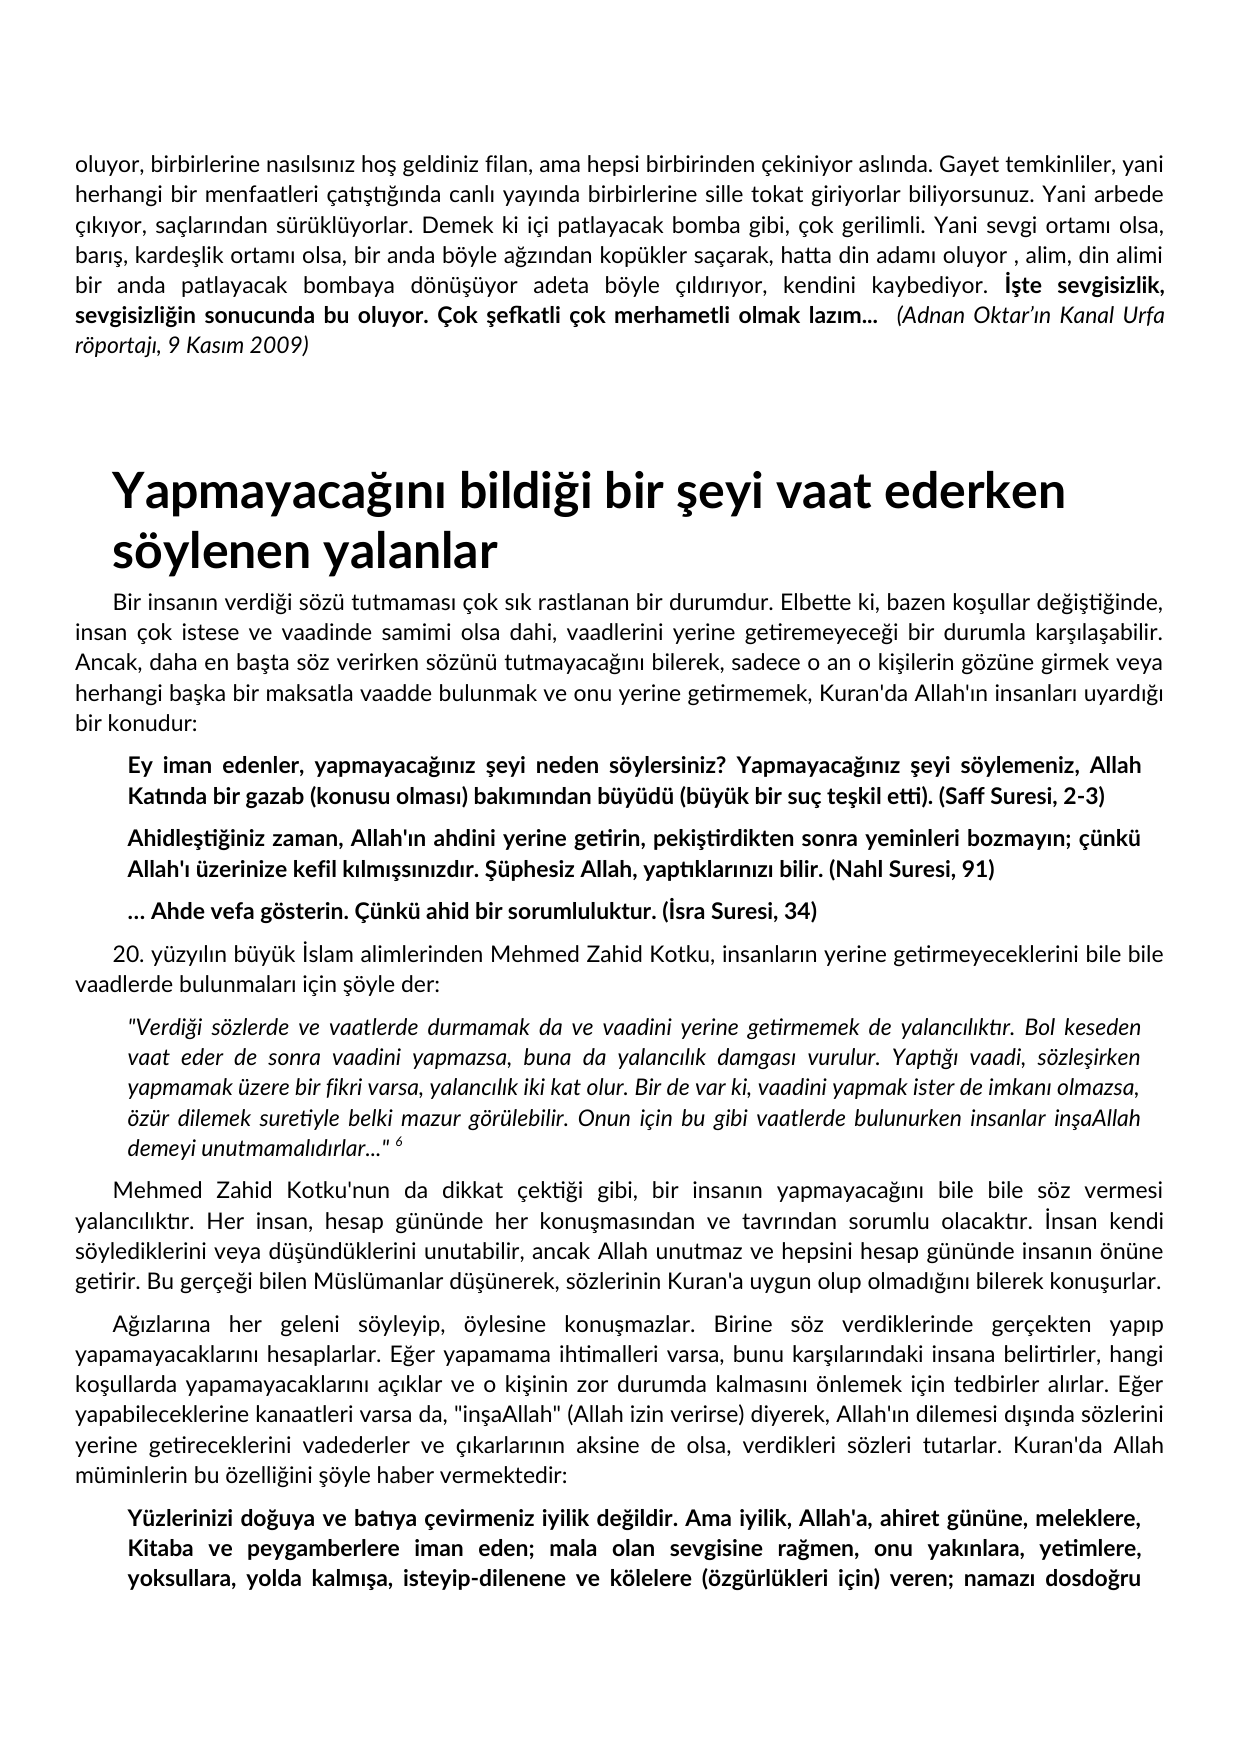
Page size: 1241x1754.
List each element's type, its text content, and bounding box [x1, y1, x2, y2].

text Ey iman edenler, yapmayacağınız şeyi neden söylersiniz? Yapmayacağınız şeyi söylemeniz, Allah Katında bir gazab (konusu olması) bakımından büyüdü (büyük bir suç teşkil etti). (Saff Suresi, 2-3) [127, 751, 1143, 809]
text Bir insanın verdiği sözü tutmaması çok sık rastlanan bir durumdur. Elbette ki, bazen koşullar değiştiğinde, insan çok istese ve vaadinde samimi olsa dahi, vaadlerini yerine getiremeyeceği bir durumla karşılaşabilir. Ancak, daha en başta söz verirken sözünü tutmayacağını bilerek, sadece o an o kişilerin gözüne girmek veya herhangi başka bir maksatla vaadde bulunmak ve onu yerine getirmemek, Kuran'da Allah'ın insanları uyardığı bir konudur: [75, 588, 1165, 736]
text … Ahde vefa gösterin. Çünkü ahid bir sorumluluktur. (İsra Suresi, 34) [127, 897, 1143, 924]
text "Verdiği sözlerde ve vaatlerde durmamak da ve vaadini yerine getirmemek de yalancılıktır. Bol keseden vaat eder de sonra vaadini yapmazsa, buna da yalancılık damgası vurulur. Yaptığı vaadi, sözleşirken yapmamak üzere bir fikri varsa, yalancılık iki kat olur. Bir de var ki, vaadini yapmak ister de imkanı olmazsa, özür dilemek suretiyle belki mazur görülebilir. Onun için bu gibi vaatlerde bulunurken insanlar inşaAllah demeyi unutmamalıdırlar..." 6 [127, 1013, 1143, 1161]
text Yüzlerinizi doğuya ve batıya çevirmeniz iyilik değildir. Ama iyilik, Allah'a, ahiret gününe, meleklere, Kitaba ve peygamberlere iman eden; mala olan sevgisine rağmen, onu yakınlara, yetimlere, yoksullara, yolda kalmışa, isteyip-dilenene ve kölelere (özgürlükleri için) veren; namazı dosdoğru [127, 1503, 1143, 1591]
text Ahidleştiğiniz zaman, Allah'ın ahdini yerine getirin, pekiştirdikten sonra yeminleri bozmayın; çünkü Allah'ı üzerinize kefil kılmışsınızdır. Şüphesiz Allah, yaptıklarınızı bilir. (Nahl Suresi, 91) [127, 824, 1143, 882]
text 20. yüzyılın büyük İslam alimlerinden Mehmed Zahid Kotku, insanların yerine getirmeyeceklerini bile bile vaadlerde bulunmaları için şöyle der: [75, 940, 1165, 997]
text Ağızlarına her geleni söyleyip, öylesine konuşmazlar. Birine söz verdiklerinde gerçekten yapıp yapamayacaklarını hesaplarlar. Eğer yapamama ihtimalleri varsa, bunu karşılarındaki insana belirtirler, hangi koşullarda yapamayacaklarını açıklar ve o kişinin zor durumda kalmasını önlemek için tedbirler alırlar. Eğer yapabileceklerine kanaatleri varsa da, "inşaAllah" (Allah izin verirse) diyerek, Allah'ın dilemesi dışında sözlerini yerine getireceklerini vadederler ve çıkarlarının aksine de olsa, verdikleri sözleri tutarlar. Kuran'da Allah müminlerin bu özelliğini şöyle haber vermektedir: [75, 1309, 1165, 1488]
subtitle Yapmayacağını bildiği bir şeyi vaat ederken söylenen yalanlar [112, 459, 1165, 579]
text Mehmed Zahid Kotku'nun da dikkat çektiği gibi, bir insanın yapmayacağını bile bile söz vermesi yalancılıktır. Her insan, hesap gününde her konuşmasından ve tavrından sorumlu olacaktır. İnsan kendi söylediklerini veya düşündüklerini unutabilir, ancak Allah unutmaz ve hepsini hesap gününde insanın önüne getirir. Bu gerçeği bilen Müslümanlar düşünerek, sözlerinin Kuran'a uygun olup olmadığını bilerek konuşurlar. [75, 1176, 1165, 1294]
text oluyor, birbirlerine nasılsınız hoş geldiniz filan, ama hepsi birbirinden çekiniyor aslında. Gayet temkinliler, yani herhangi bir menfaatleri çatıştığında canlı yayında birbirlerine sille tokat giriyorlar biliyorsunuz. Yani arbede çıkıyor, saçlarından sürüklüyorlar. Demek ki içi patlayacak bomba gibi, çok gerilimli. Yani sevgi ortamı olsa, barış, kardeşlik ortamı olsa, bir anda böyle ağzından kopükler saçarak, hatta din adamı oluyor , alim, din alimi bir anda patlayacak bombaya dönüşüyor adeta böyle çıldırıyor, kendini kaybediyor. İşte sevgisizlik, sevgisizliğin sonucunda bu oluyor. Çok şefkatli çok merhametli olmak lazım... (Adnan Oktar’ın Kanal Urfa röportajı, 9 Kasım 2009) [75, 150, 1165, 359]
